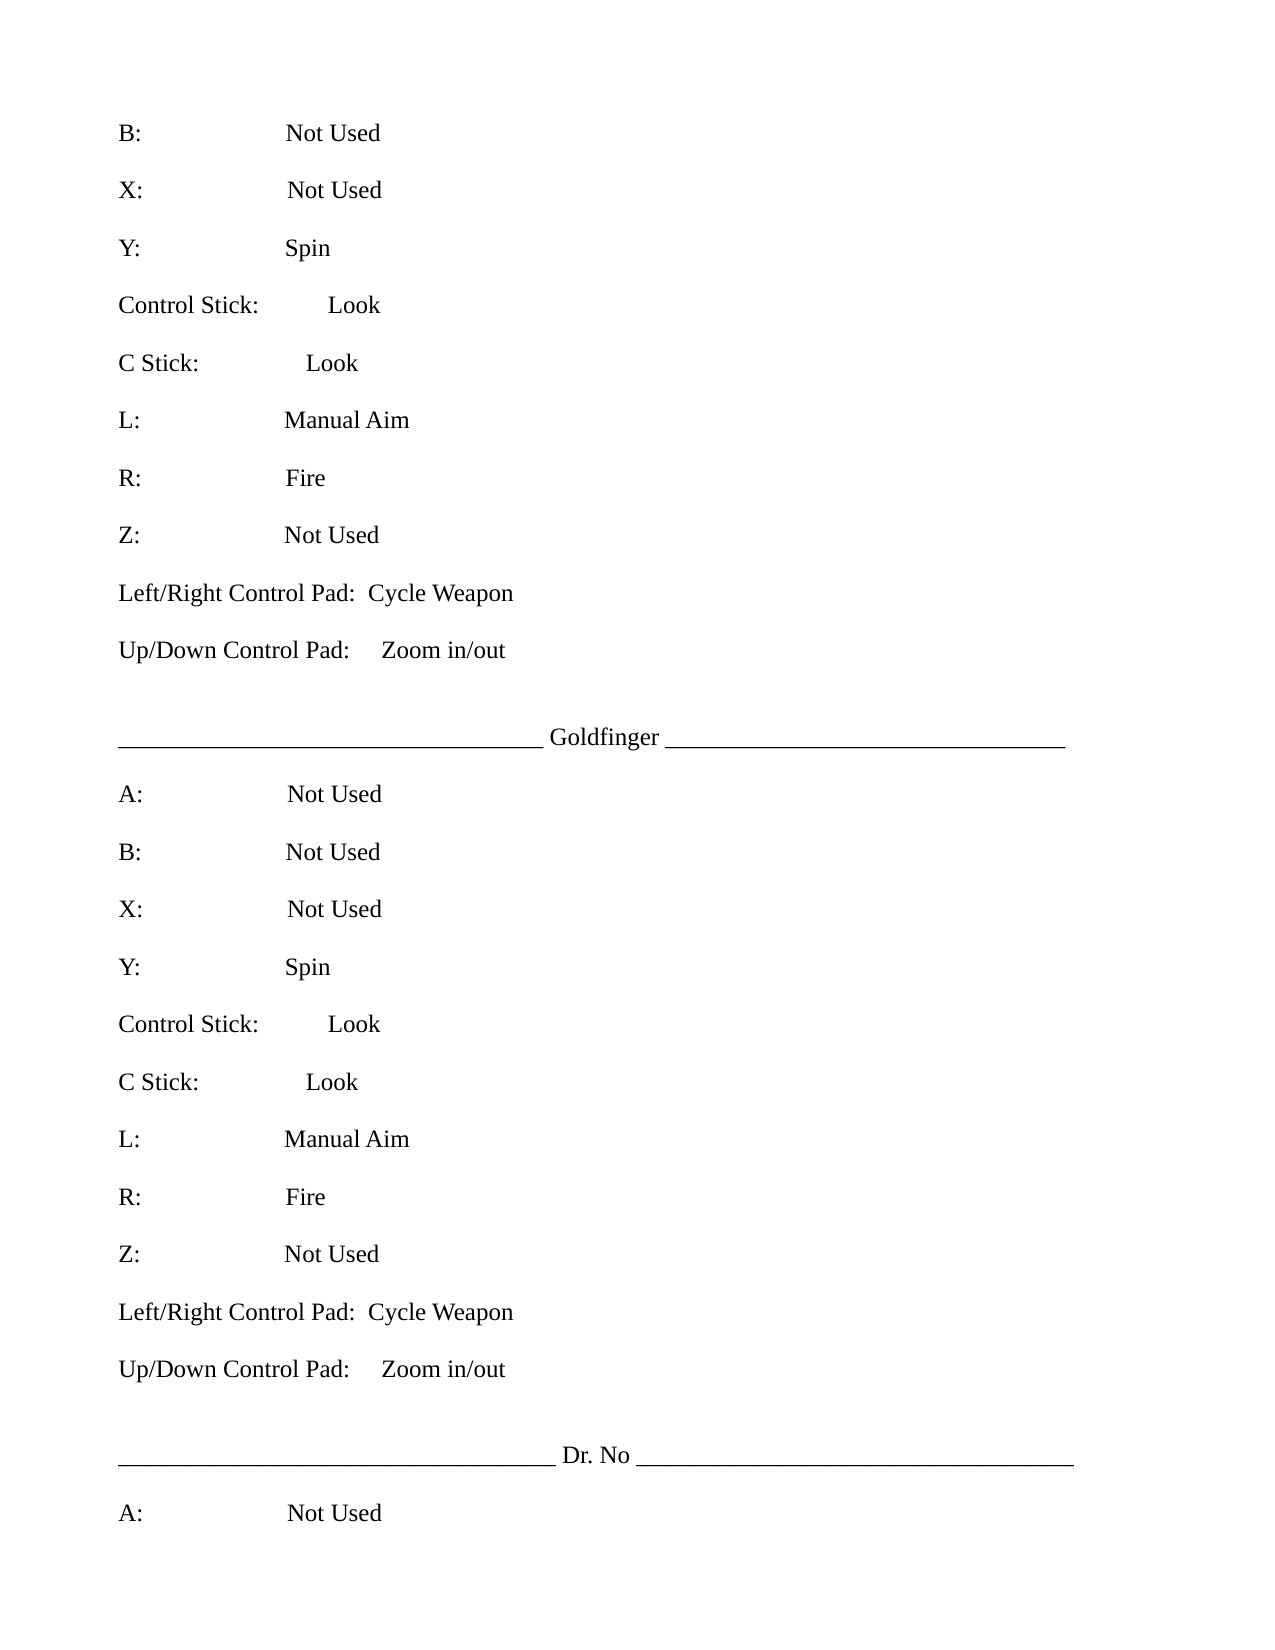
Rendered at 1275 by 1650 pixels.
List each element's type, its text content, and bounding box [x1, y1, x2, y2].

text R: Fire [118, 463, 1157, 492]
text X: Not Used [118, 176, 1157, 204]
text Control Stick: Look [118, 291, 1157, 319]
text X: Not Used [118, 894, 1157, 923]
text C Stick: Look [118, 348, 1157, 377]
text A: Not Used [118, 1498, 1157, 1527]
text Z: Not Used [118, 1239, 1157, 1268]
text Z: Not Used [118, 521, 1157, 549]
text C Stick: Look [118, 1067, 1157, 1096]
text L: Manual Aim [118, 406, 1157, 434]
text Y: Spin [118, 952, 1157, 981]
text Left/Right Control Pad: Cycle Weapon [118, 1297, 1157, 1326]
text B: Not Used [118, 837, 1157, 866]
text L: Manual Aim [118, 1124, 1157, 1153]
text Control Stick: Look [118, 1009, 1157, 1038]
text A: Not Used [118, 779, 1157, 808]
text __________________________________ Goldfinger ________________________________ [118, 722, 1157, 751]
text R: Fire [118, 1182, 1157, 1211]
text Up/Down Control Pad: Zoom in/out [118, 636, 1157, 664]
text Left/Right Control Pad: Cycle Weapon [118, 578, 1157, 607]
text ___________________________________ Dr. No ___________________________________ [118, 1441, 1157, 1469]
text Y: Spin [118, 233, 1157, 262]
text Up/Down Control Pad: Zoom in/out [118, 1354, 1157, 1383]
text B: Not Used [118, 118, 1157, 147]
